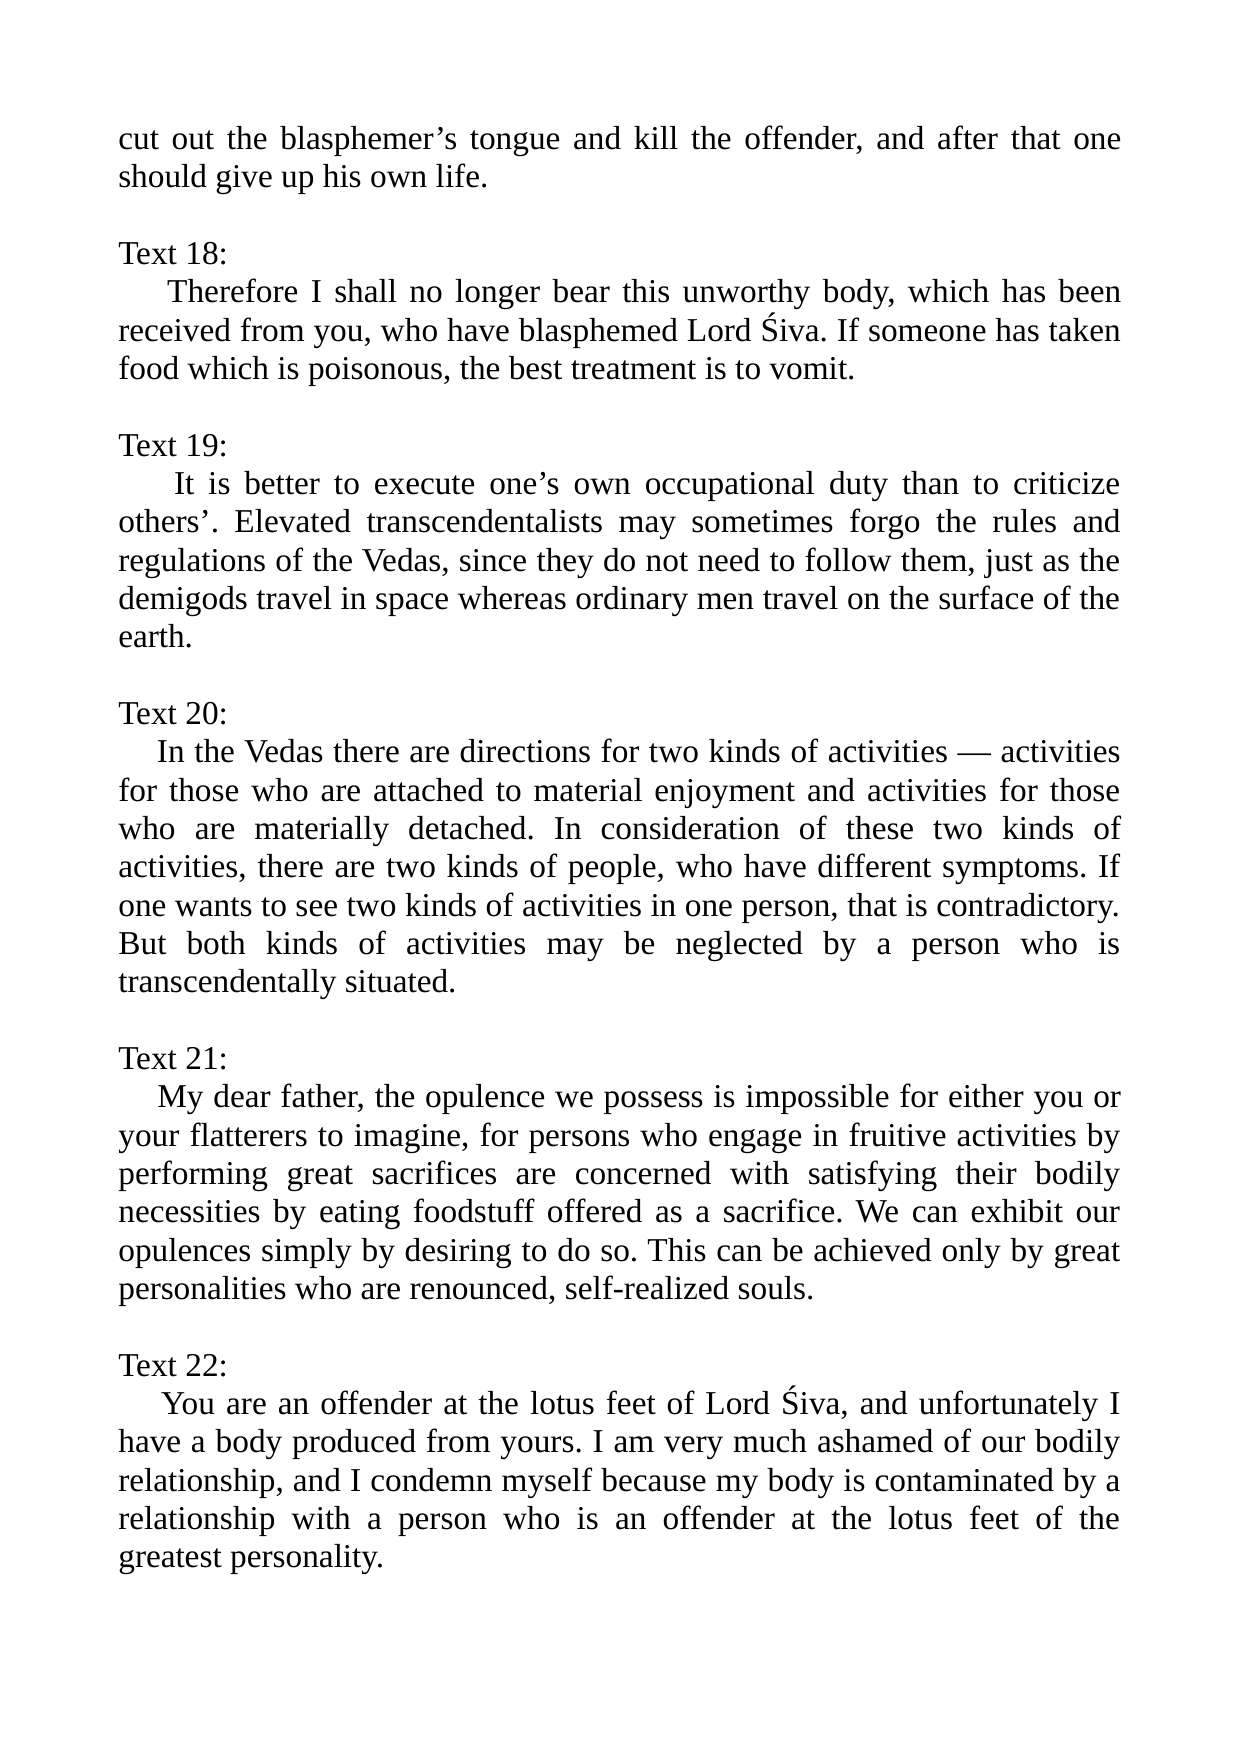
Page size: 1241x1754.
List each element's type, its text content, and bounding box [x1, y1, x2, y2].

text You are an offender at the lotus feet of Lord Śiva, and unfortunately I have a body produced from yours. I am very much ashamed of our bodily relationship, and I condemn myself because my body is contaminated by a relationship with a person who is an offender at the lotus feet of the greatest personality. [118, 1383, 1122, 1575]
text In the Vedas there are directions for two kinds of activities — activities for those who are attached to material enjoyment and activities for those who are materially detached. In consideration of these two kinds of activities, there are two kinds of people, who have different symptoms. If one wants to see two kinds of activities in one person, that is contradictory. But both kinds of activities may be neglected by a person who is transcendentally situated. [118, 731, 1122, 1000]
text Text 20: [118, 693, 1122, 731]
text Text 19: [118, 425, 1122, 463]
text My dear father, the opulence we possess is impossible for either you or your flatterers to imagine, for persons who engage in fruitive activities by performing great sacrifices are concerned with satisfying their bodily necessities by eating foodstuff offered as a sacrifice. We can exhibit our opulences simply by desiring to do so. This can be achieved only by great personalities who are renounced, self-realized souls. [118, 1076, 1122, 1306]
text Text 21: [118, 1038, 1122, 1076]
text Text 22: [118, 1345, 1122, 1383]
text It is better to execute one’s own occupational duty than to criticize others’. Elevated transcendentalists may sometimes forgo the rules and regulations of the Vedas, since they do not need to follow them, just as the demigods travel in space whereas ordinary men travel on the surface of the earth. [118, 463, 1122, 655]
text Therefore I shall no longer bear this unworthy body, which has been received from you, who have blasphemed Lord Śiva. If someone has taken food which is poisonous, the best treatment is to vomit. [118, 271, 1122, 386]
text Text 18: [118, 233, 1122, 271]
text cut out the blasphemer’s tongue and kill the offender, and after that one should give up his own life. [118, 118, 1122, 195]
